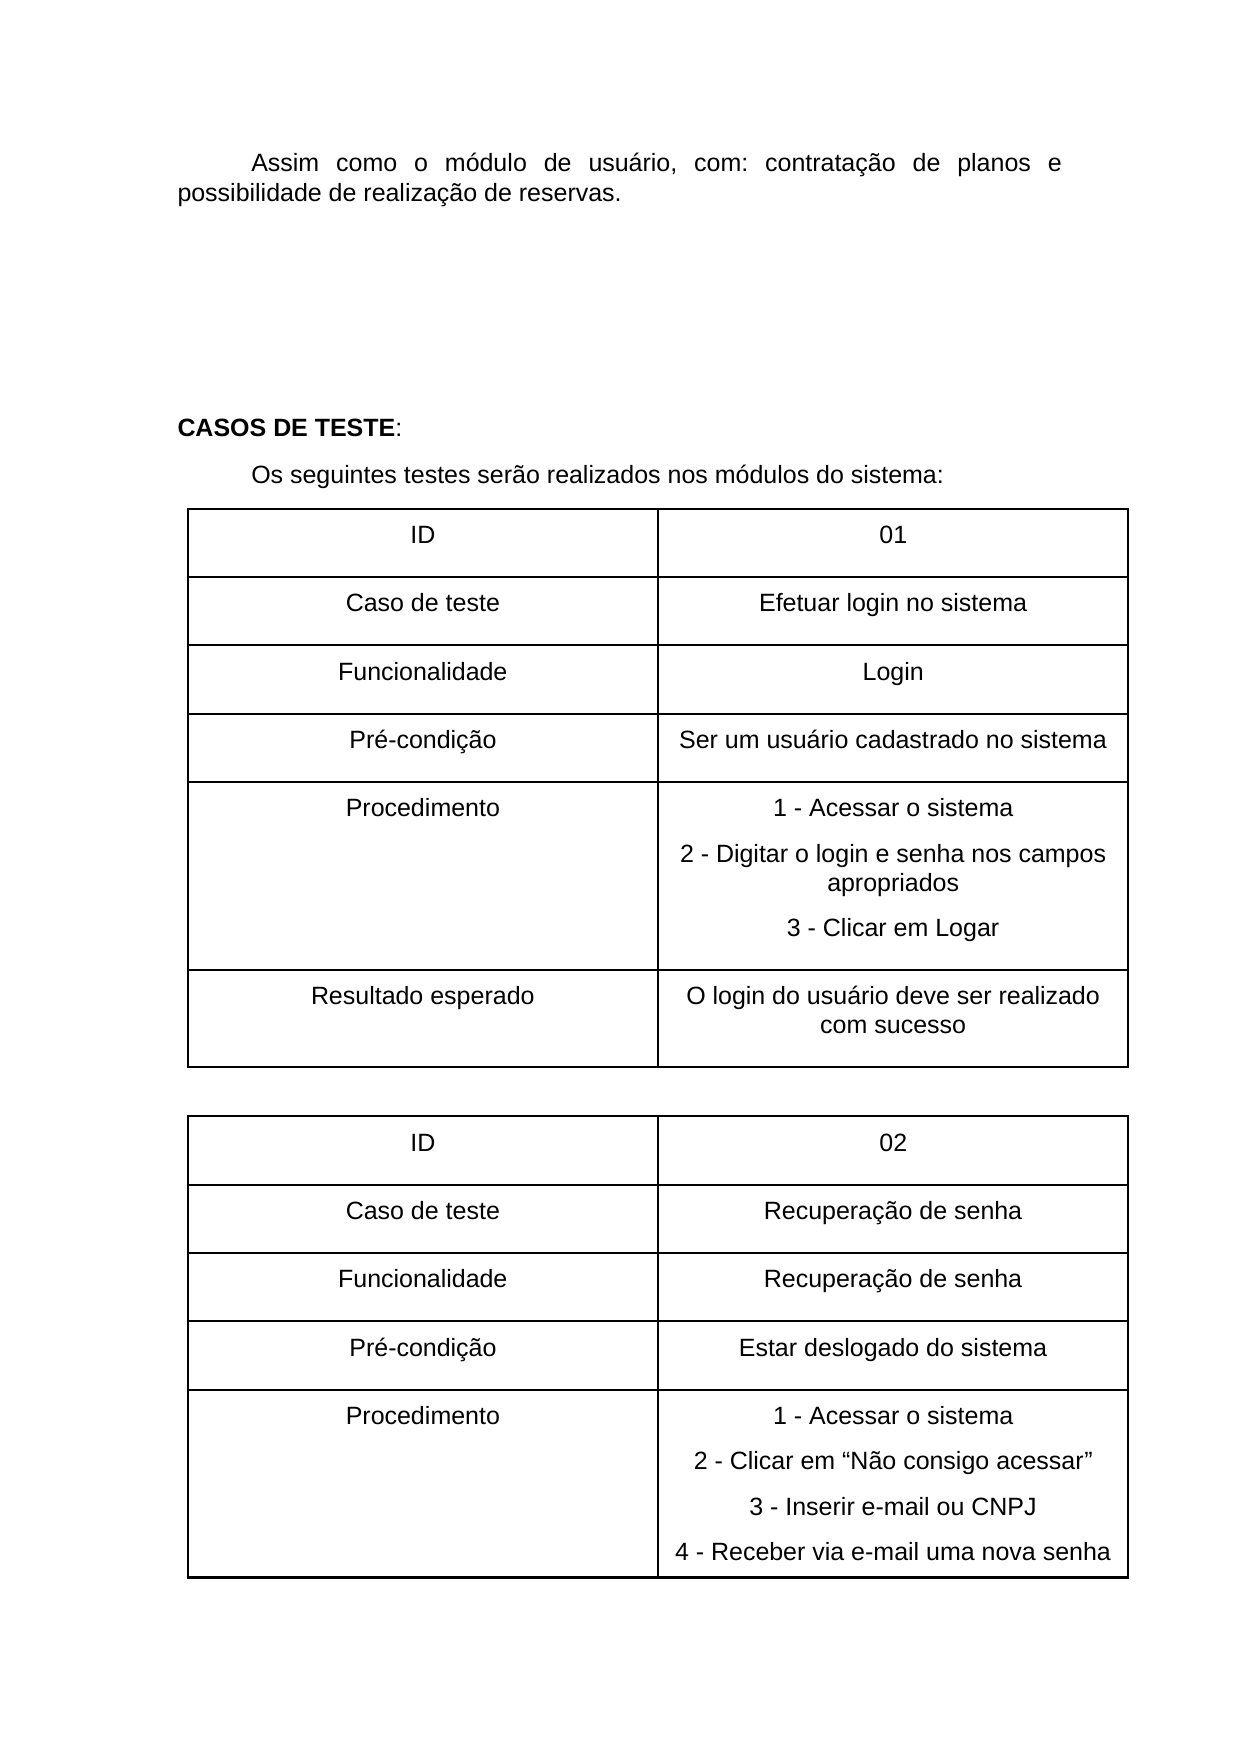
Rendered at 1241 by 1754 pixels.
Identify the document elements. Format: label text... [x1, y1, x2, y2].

table_cell Funcionalidade [189, 646, 657, 713]
table_cell Procedimento [189, 783, 657, 969]
table_cell Ser um usuário cadastrado no sistema [659, 715, 1127, 781]
text Assim como o módulo de usuário, com: contratação de planos e possibilidade de realização de reservas. [177, 148, 1063, 207]
table_header 02 [659, 1117, 1127, 1183]
table_cell Resultado esperado [189, 971, 657, 1066]
text CASOS DE TESTE: [177, 413, 1063, 442]
table_cell Pré-condição [189, 1322, 657, 1388]
table_cell 1 - Acessar o sistema 2 - Digitar o login e senha nos campos apropriados 3 - Clicar em Logar [659, 783, 1127, 969]
table_cell Login [659, 646, 1127, 713]
table_cell O login do usuário deve ser realizado com sucesso [659, 971, 1127, 1066]
table_cell Efetuar login no sistema [659, 578, 1127, 644]
table_cell Recuperação de senha [659, 1254, 1127, 1320]
table_header ID [189, 1117, 657, 1183]
table_cell Recuperação de senha [659, 1186, 1127, 1252]
table_header 01 [659, 510, 1127, 576]
table_cell Caso de teste [189, 1186, 657, 1252]
text Os seguintes testes serão realizados nos módulos do sistema: [177, 461, 1063, 489]
table_cell Procedimento [189, 1391, 657, 1576]
table_cell Pré-condição [189, 715, 657, 781]
table_header ID [189, 510, 657, 576]
table_cell Caso de teste [189, 578, 657, 644]
table_cell Funcionalidade [189, 1254, 657, 1320]
table_cell 1 - Acessar o sistema 2 - Clicar em “Não consigo acessar” 3 - Inserir e-mail ou CNPJ 4 - Receber via e-mail uma nova senha [659, 1391, 1127, 1576]
table_cell Estar deslogado do sistema [659, 1322, 1127, 1388]
